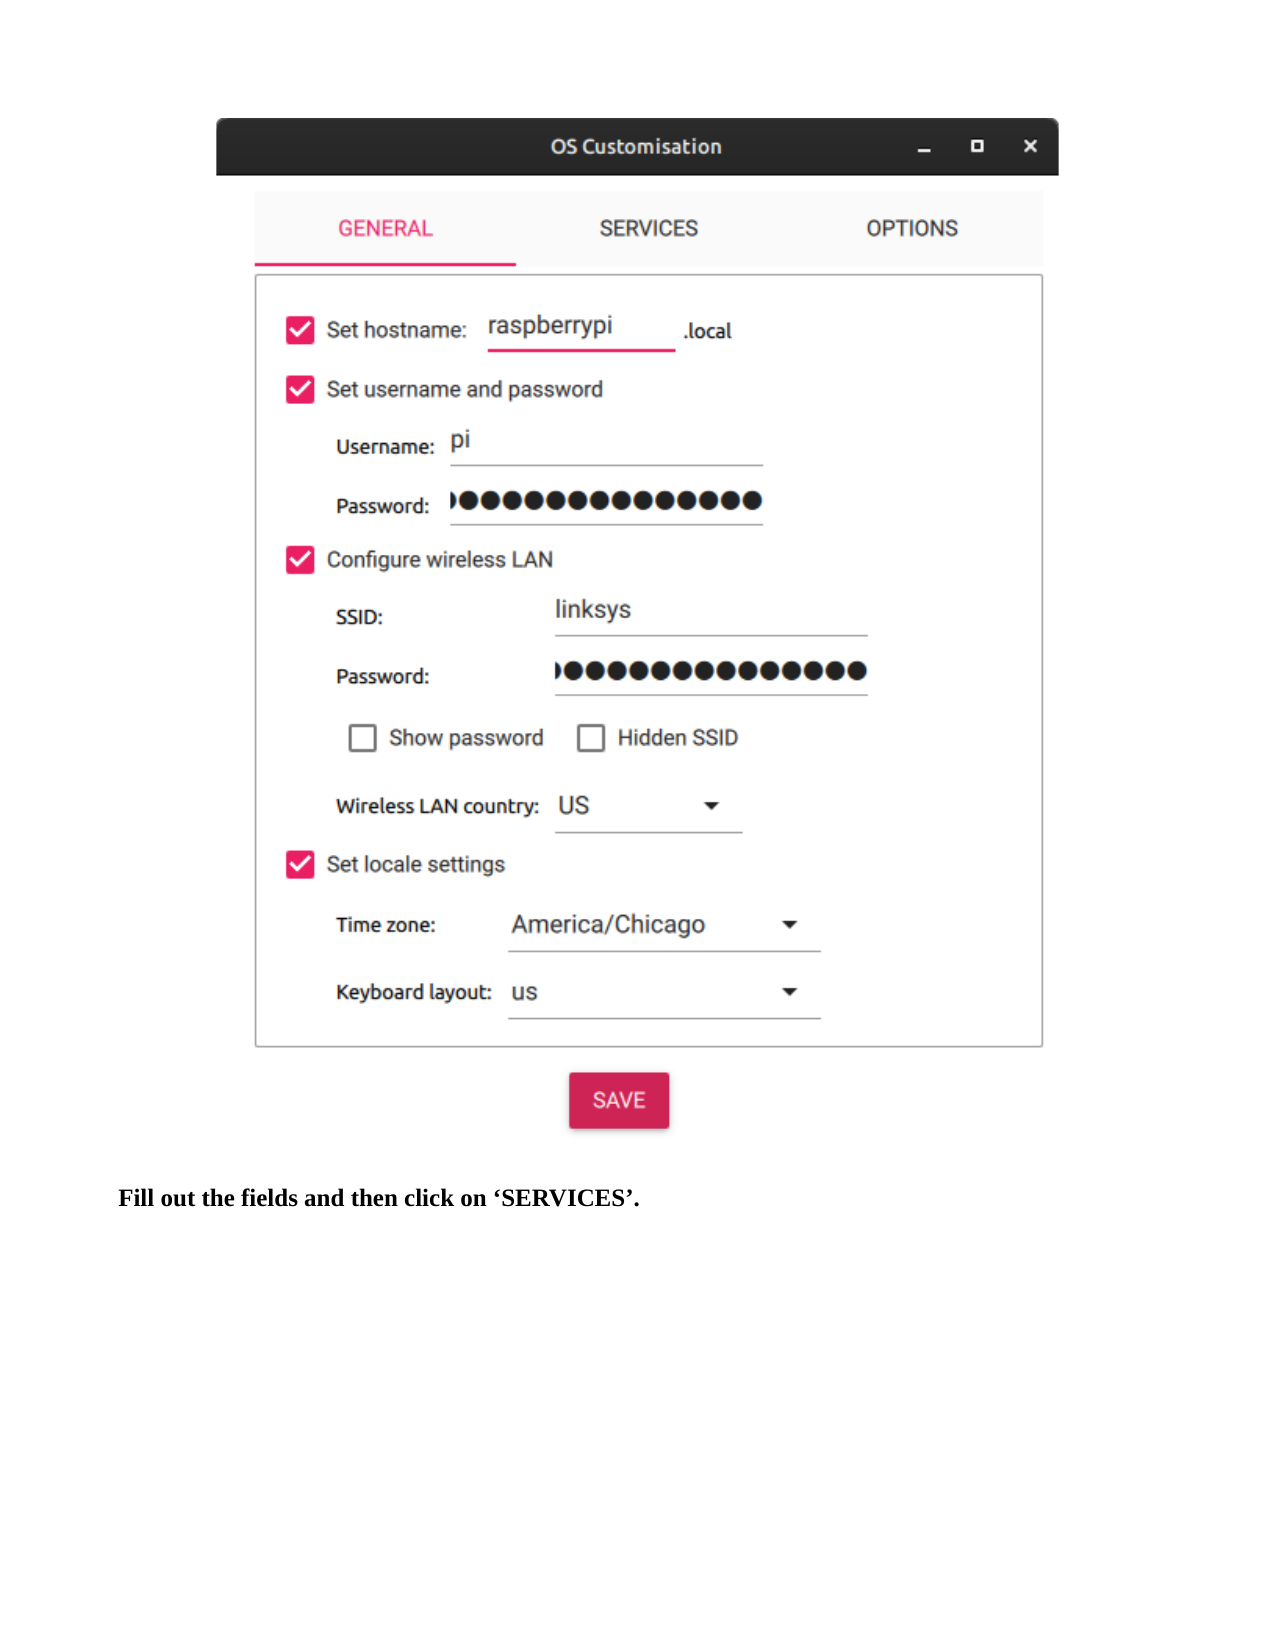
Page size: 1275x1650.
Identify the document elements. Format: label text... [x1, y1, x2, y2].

text Fill out the fields and then click on ‘SERVICES’. [118, 1183, 1157, 1212]
picture [216, 118, 1059, 1154]
